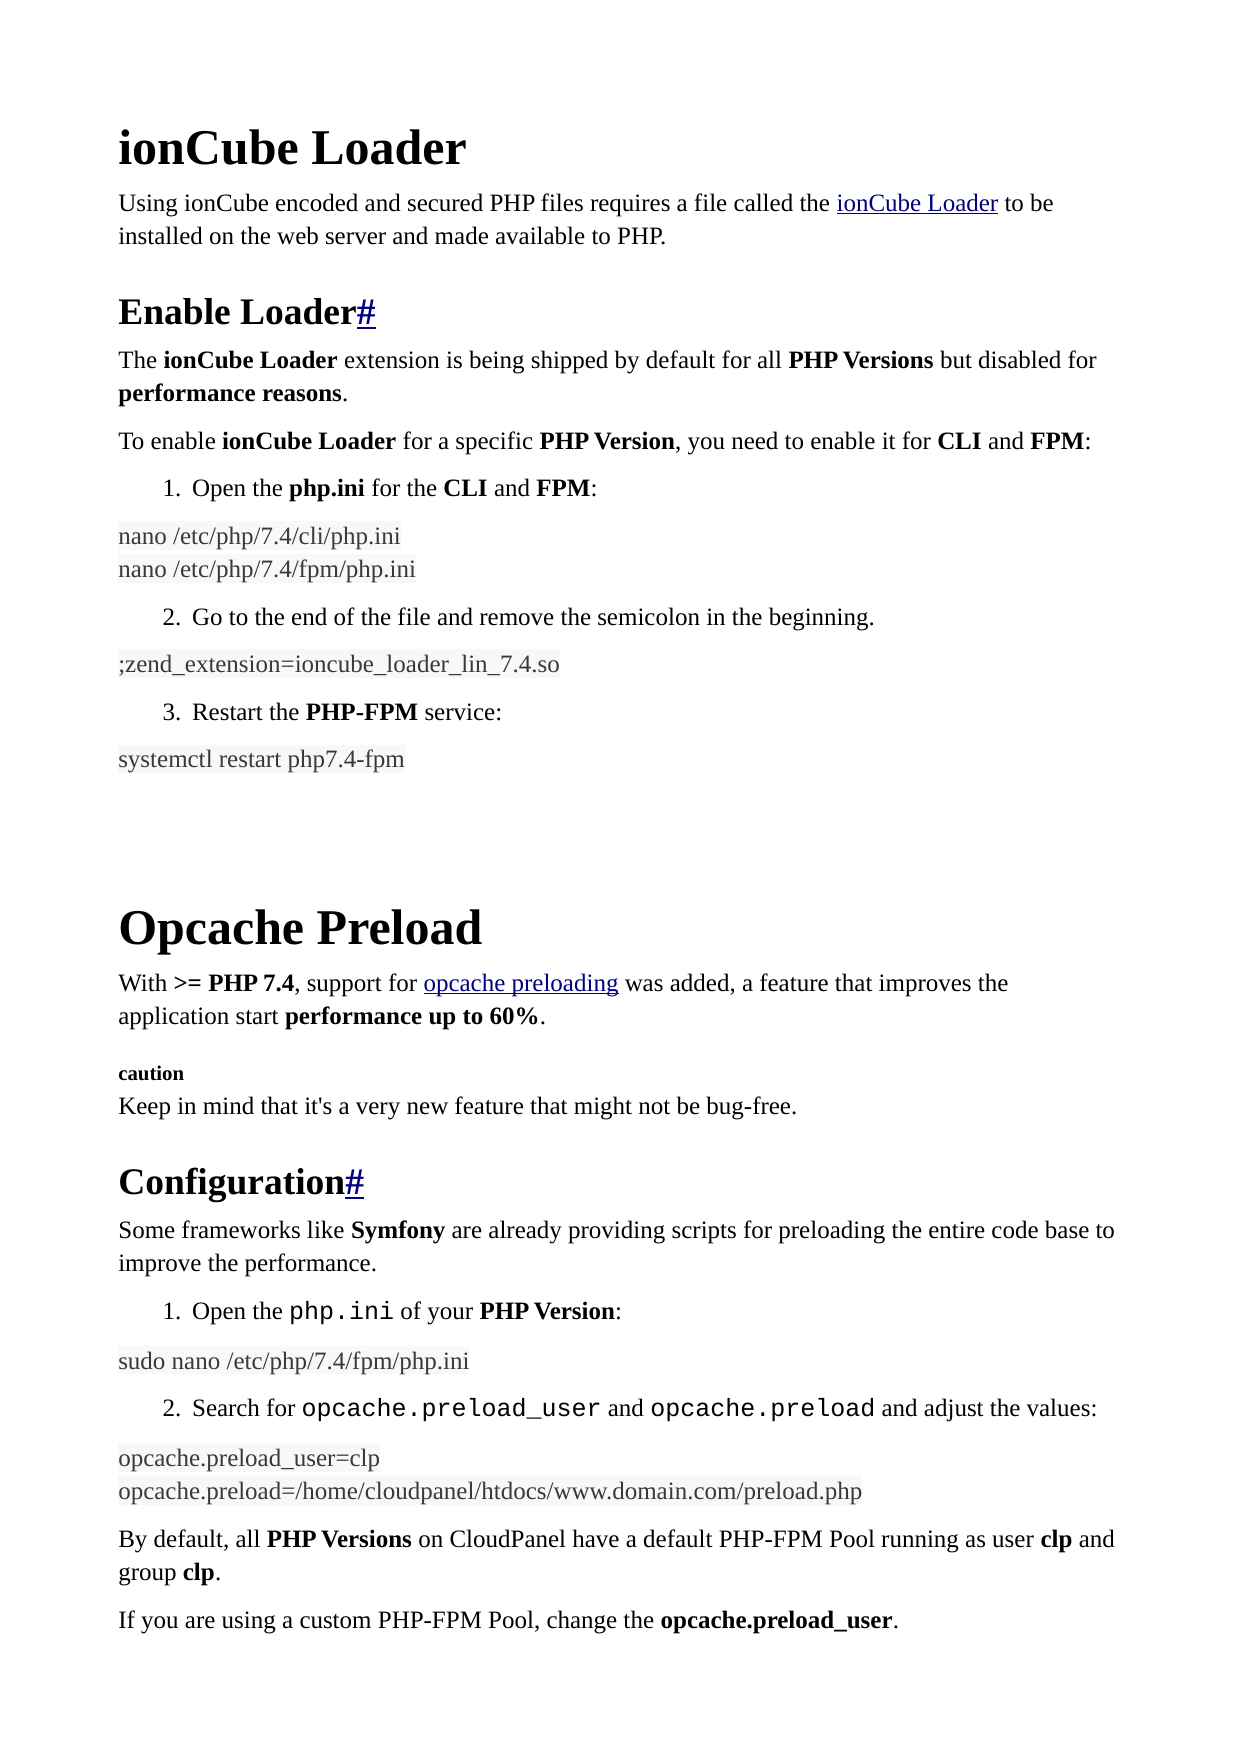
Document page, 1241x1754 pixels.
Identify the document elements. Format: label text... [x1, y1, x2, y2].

text To enable ionCube Loader for a specific PHP Version, you need to enable it for CLI and FPM: [118, 426, 1122, 454]
text nano /etc/php/7.4/fpm/php.ini [118, 554, 1122, 583]
text The ionCube Loader extension is being shipped by default for all PHP Versions but disabled for performance reasons. [118, 345, 1122, 407]
text opcache.preload=/home/cloudpanel/htdocs/www.domain.com/preload.php [118, 1476, 1122, 1505]
text opcache.preload_user=clp [118, 1443, 1122, 1472]
subtitle caution [118, 1061, 1122, 1085]
text Some frameworks like Symfony are already providing scripts for preloading the entire code base to improve the performance. [118, 1215, 1122, 1277]
text nano /etc/php/7.4/cli/php.ini [118, 521, 1122, 550]
text By default, all PHP Versions on CloudPanel have a default PHP-FPM Pool running as user clp and group clp. [118, 1524, 1122, 1586]
text If you are using a custom PHP-FPM Pool, change the opcache.preload_user. [118, 1605, 1122, 1633]
list Restart the PHP-FPM service: [162, 697, 1122, 726]
list Go to the end of the file and remove the semicolon in the beginning. [162, 602, 1122, 630]
text systemctl restart php7.4-fpm [118, 744, 1122, 773]
text Keep in mind that it's a very new feature that might not be bug-free. [118, 1091, 1122, 1120]
list Open the php.ini for the CLI and FPM: [162, 473, 1122, 502]
list Open the php.ini of your PHP Version: [162, 1296, 1122, 1327]
subtitle Configuration# [118, 1159, 1122, 1203]
text ;zend_extension=ioncube_loader_lin_7.4.so [118, 649, 1122, 678]
list Search for opcache.preload_user and opcache.preload and adjust the values: [162, 1393, 1122, 1424]
text Using ionCube encoded and secured PHP files requires a file called the ionCube Loader to be installed on the web server and made available to PHP. [118, 188, 1122, 250]
text sudo nano /etc/php/7.4/fpm/php.ini [118, 1346, 1122, 1374]
subtitle ionCube Loader [118, 118, 1122, 176]
text With >= PHP 7.4, support for opcache preloading was added, a feature that improves the application start performance up to 60%. [118, 968, 1122, 1029]
subtitle Enable Loader# [118, 289, 1122, 333]
subtitle Opcache Preload [118, 898, 1122, 955]
